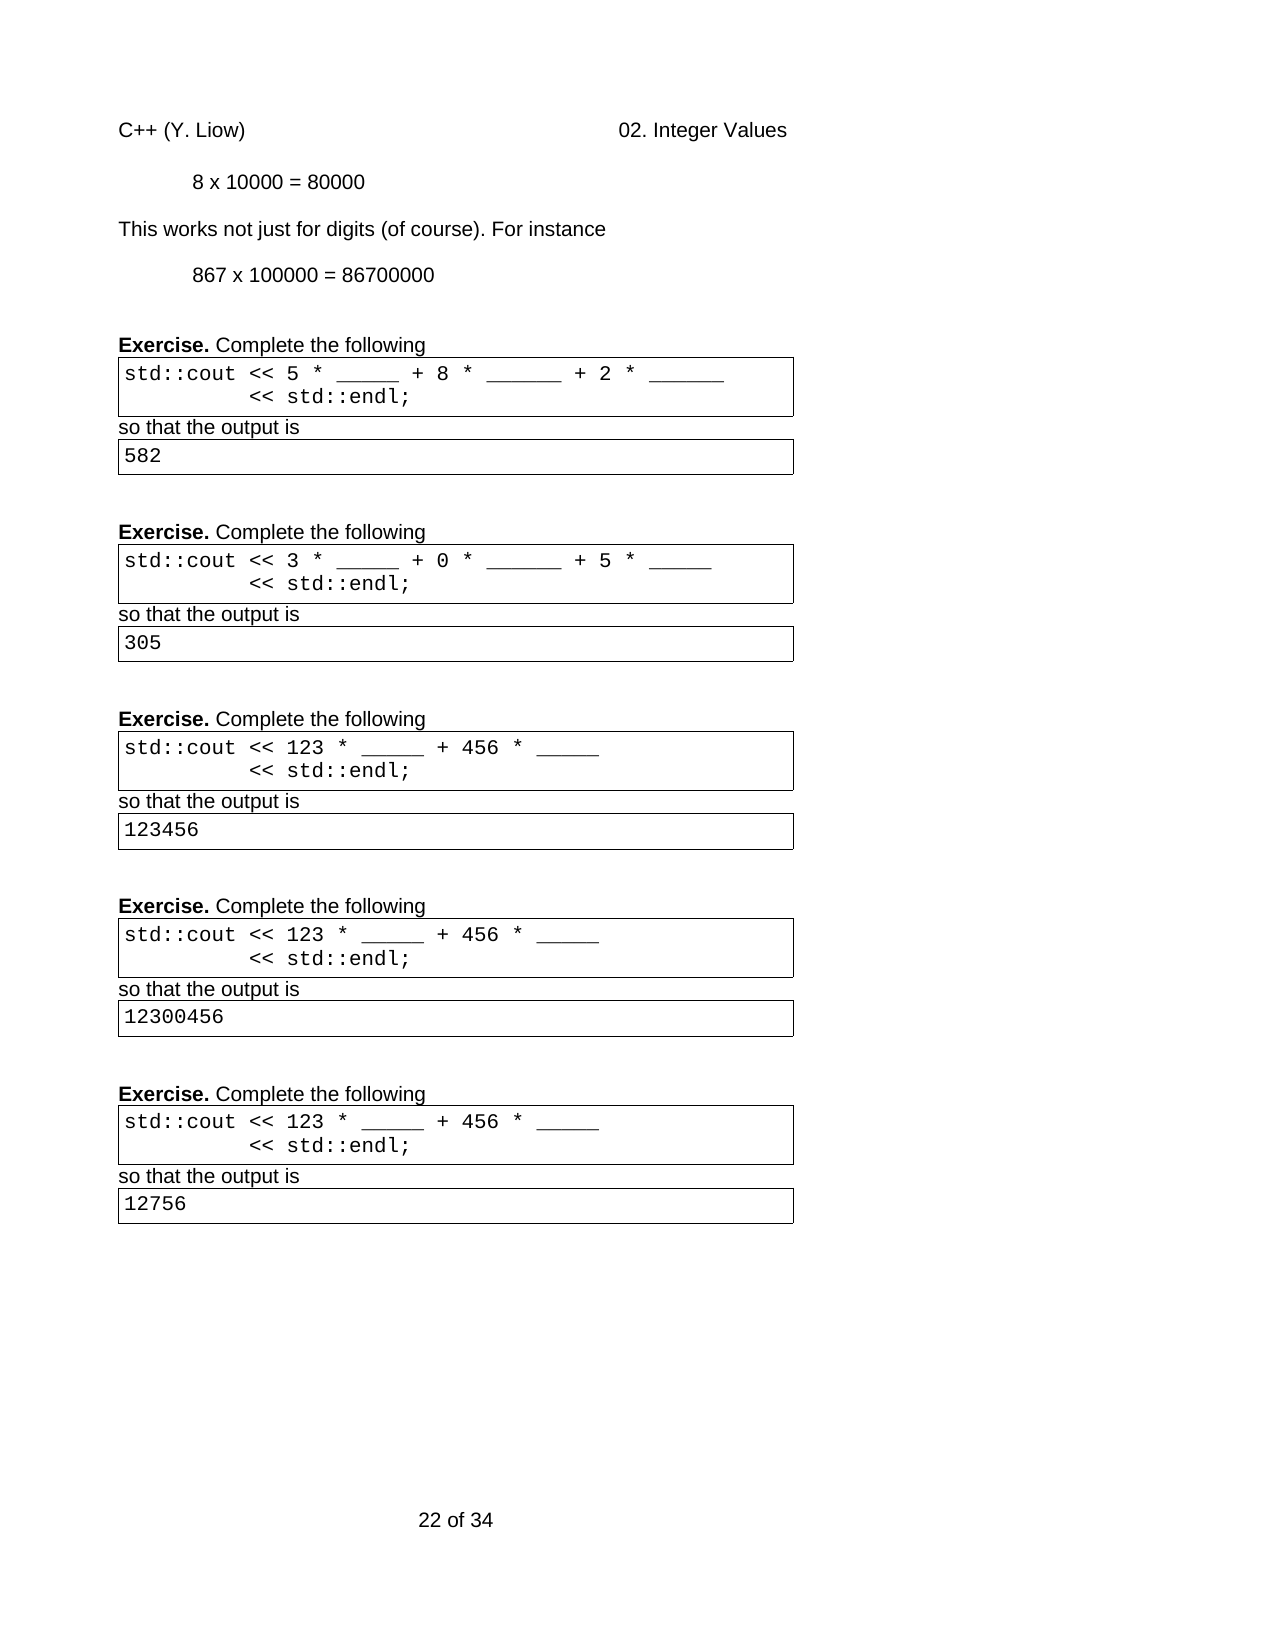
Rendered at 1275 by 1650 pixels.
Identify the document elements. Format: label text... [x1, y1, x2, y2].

text so that the output is [118, 1165, 793, 1188]
text so that the output is [118, 978, 793, 1000]
text so that the output is [118, 417, 793, 439]
table_header 12756 [119, 1189, 793, 1223]
table_header 12300456 [119, 1001, 793, 1036]
text Exercise. Complete the following [118, 895, 793, 918]
table_header std::cout << 5 * _____ + 8 * ______ + 2 * ______ << std::endl; [119, 358, 793, 416]
text Exercise. Complete the following [118, 521, 793, 544]
text This works not just for digits (of course). For instance [118, 217, 793, 241]
text so that the output is [118, 791, 793, 813]
table_header 123456 [119, 814, 793, 848]
text 867 x 100000 = 86700000 [118, 264, 793, 287]
table_header std::cout << 3 * _____ + 0 * ______ + 5 * _____ << std::endl; [119, 545, 793, 603]
text Exercise. Complete the following [118, 333, 793, 357]
table_header 305 [119, 627, 793, 661]
text Exercise. Complete the following [118, 1082, 793, 1105]
table_header std::cout << 123 * _____ + 456 * _____ << std::endl; [119, 919, 793, 977]
table_header 582 [119, 440, 793, 474]
table_header std::cout << 123 * _____ + 456 * _____ << std::endl; [119, 732, 793, 790]
text Exercise. Complete the following [118, 708, 793, 731]
table_header std::cout << 123 * _____ + 456 * _____ << std::endl; [119, 1106, 793, 1164]
text 8 x 10000 = 80000 [118, 171, 793, 194]
text so that the output is [118, 604, 793, 626]
